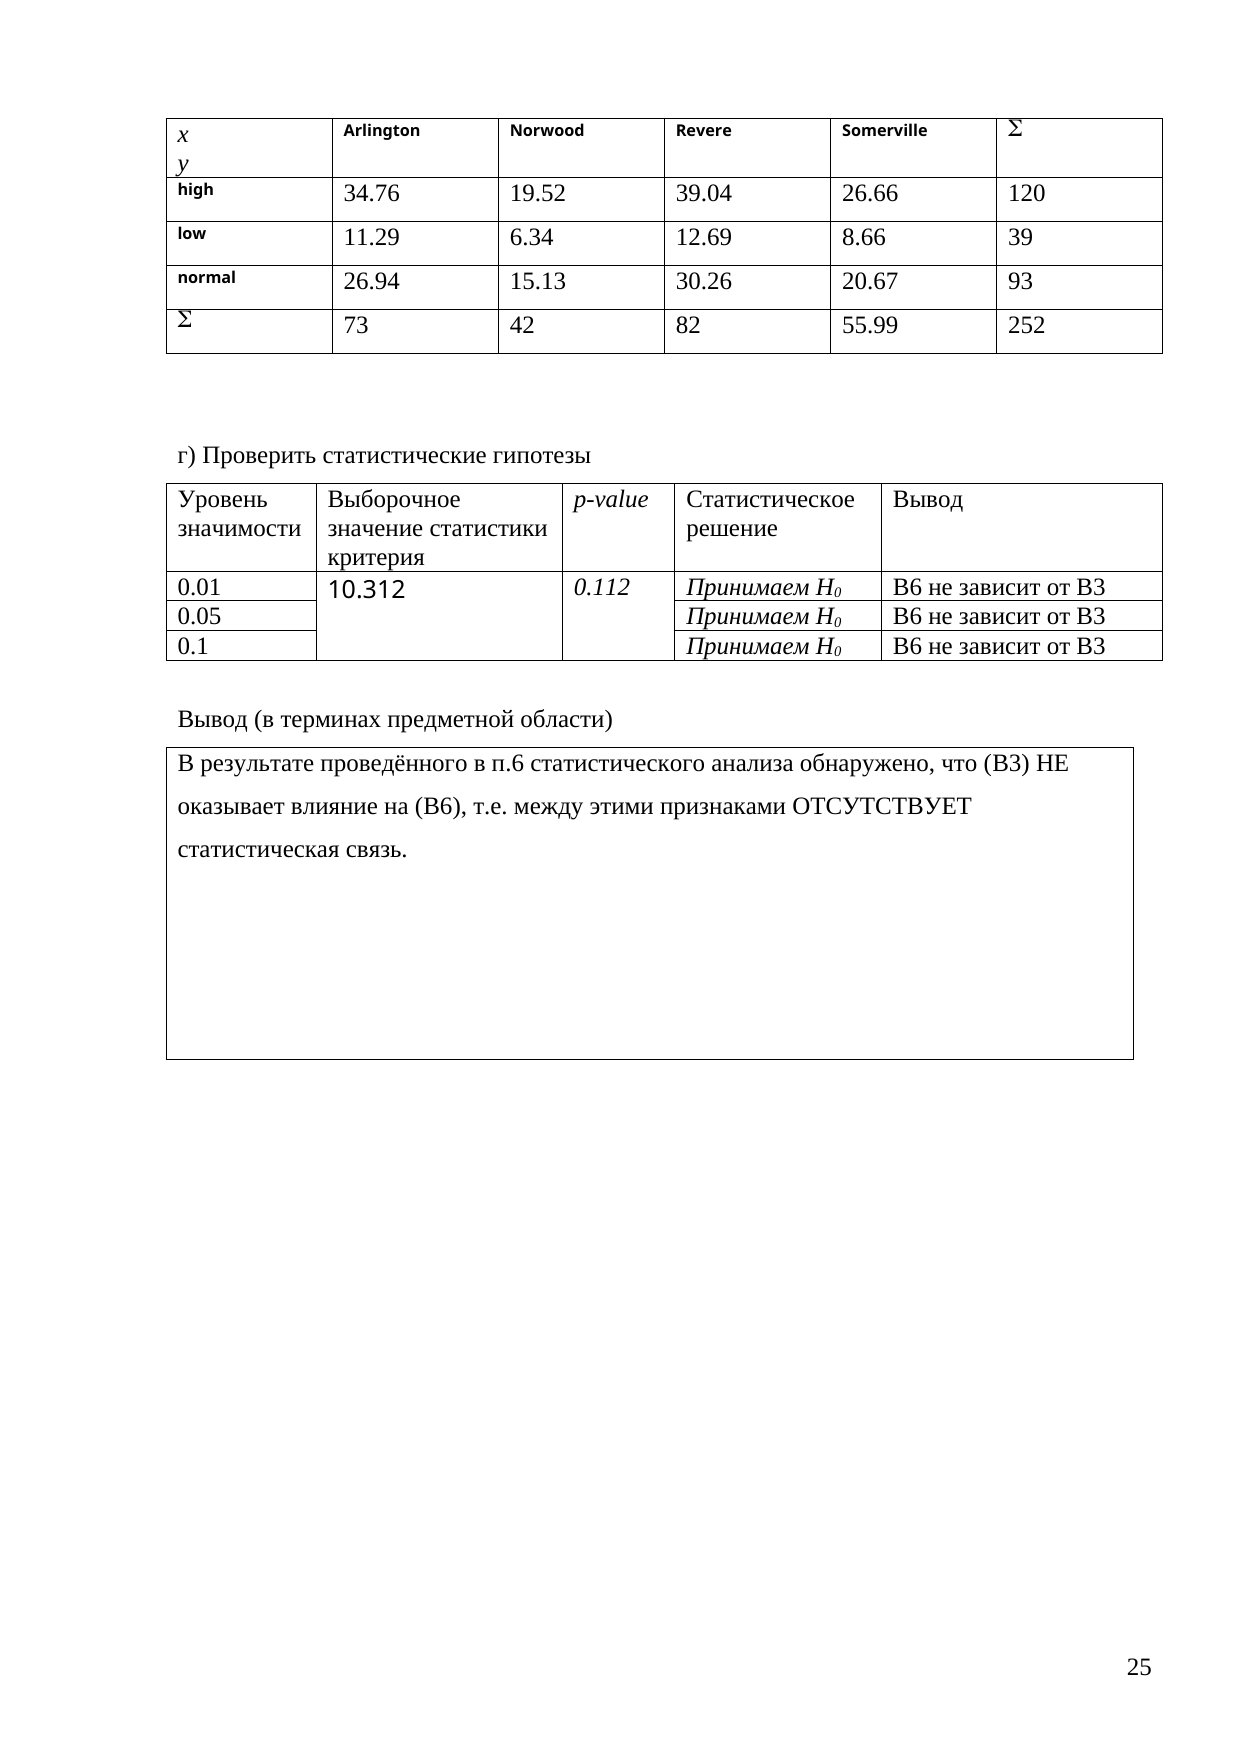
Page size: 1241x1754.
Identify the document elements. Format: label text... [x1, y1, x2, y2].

table_cell 30.26 [665, 266, 830, 309]
table_cell 39 [997, 222, 1162, 265]
table_header Выборочное значение статистики критерия [317, 484, 562, 571]
table_cell 0.112 [563, 572, 674, 660]
text г) Проверить статистические гипотезы [177, 440, 1152, 469]
table_cell Принимаем Н0 [675, 572, 881, 600]
table_header x y [167, 119, 332, 177]
table_cell 10.312 [317, 572, 562, 660]
table_cell 82 [665, 310, 830, 353]
table_cell 0.1 [167, 631, 316, 660]
table_header Уровень значимости [167, 484, 316, 571]
table_cell 20.67 [831, 266, 996, 309]
table_cell low [167, 222, 332, 265]
table_cell 11.29 [333, 222, 498, 265]
table_header Вывод [882, 484, 1162, 571]
table_cell 34.76 [333, 178, 498, 221]
table_header В результате проведённого в п.6 статистического анализа обнаружено, что (В3) НЕ оказывает влияние на (В6), т.е. между этими признаками ОТСУТСТВУЕТ статистическая связь. [167, 748, 1133, 1059]
table_cell normal [167, 266, 332, 309]
table_cell 39.04 [665, 178, 830, 221]
table_header Somerville [831, 119, 996, 177]
table_header Revere [665, 119, 830, 177]
table_cell 42 [499, 310, 664, 353]
table_cell 26.66 [831, 178, 996, 221]
table_cell 93 [997, 266, 1162, 309]
table_cell 15.13 [499, 266, 664, 309]
table_cell B6 не зависит от В3 [882, 601, 1162, 630]
table_cell Принимаем Н0 [675, 601, 881, 630]
table_header Norwood [499, 119, 664, 177]
table_cell 26.94 [333, 266, 498, 309]
table_cell Принимаем Н0 [675, 631, 881, 660]
table_cell 6.34 [499, 222, 664, 265]
table_cell 19.52 [499, 178, 664, 221]
table_cell B6 не зависит от В3 [882, 572, 1162, 600]
text Вывод (в терминах предметной области) [177, 704, 1152, 733]
table_cell 120 [997, 178, 1162, 221]
table_cell 55.99 [831, 310, 996, 353]
table_cell 0.05 [167, 601, 316, 630]
table_cell 73 [333, 310, 498, 353]
table_cell  [167, 310, 332, 353]
table_cell high [167, 178, 332, 221]
table_cell 8.66 [831, 222, 996, 265]
table_header  [997, 119, 1162, 177]
table_cell 12.69 [665, 222, 830, 265]
table_header Статистическое решение [675, 484, 881, 571]
table_cell B6 не зависит от В3 [882, 631, 1162, 660]
table_cell 252 [997, 310, 1162, 353]
table_header p-value [563, 484, 674, 571]
table_header Arlington [333, 119, 498, 177]
table_cell 0.01 [167, 572, 316, 600]
